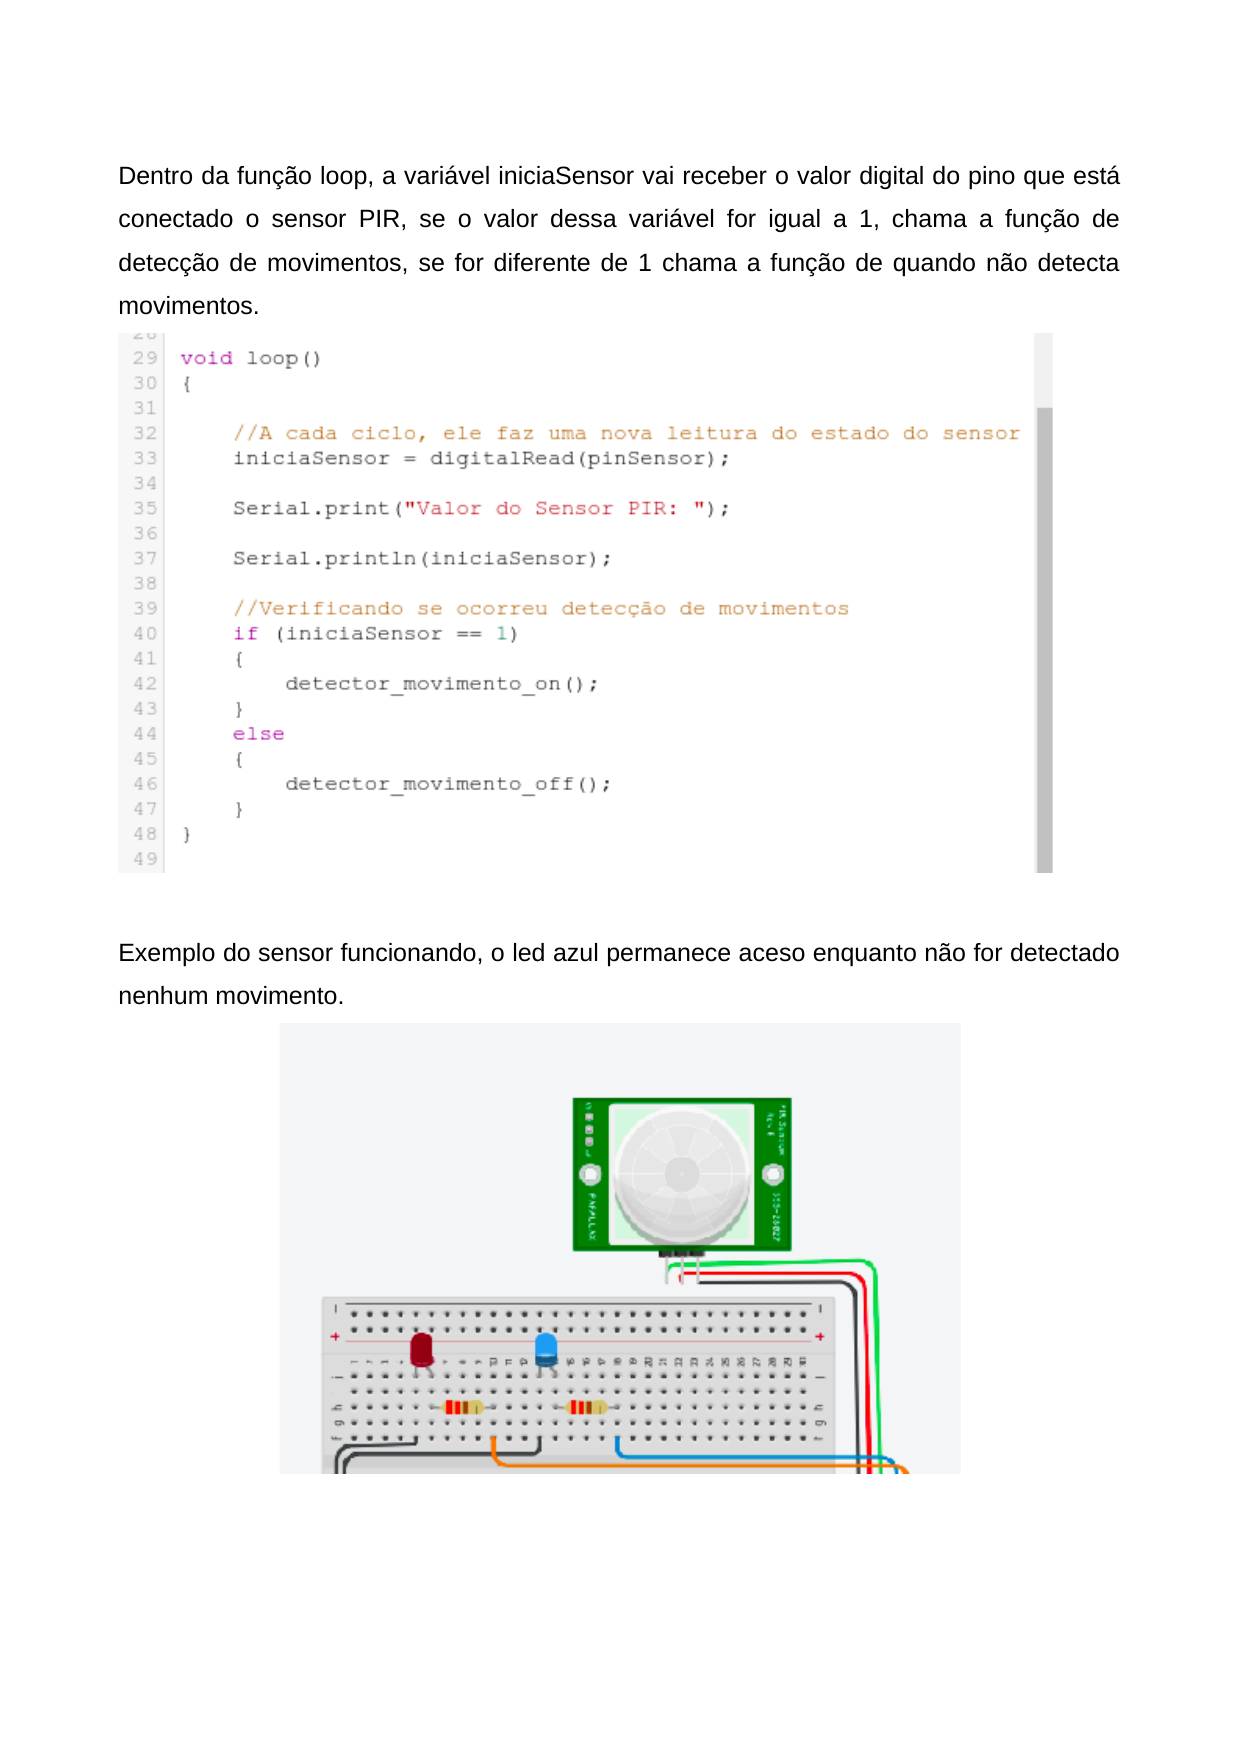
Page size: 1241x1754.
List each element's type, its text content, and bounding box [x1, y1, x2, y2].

picture [279, 1023, 961, 1474]
picture [118, 333, 1053, 873]
text Exemplo do sensor funcionando, o led azul permanece aceso enquanto não for detectado nenhum movimento. [118, 937, 1122, 1009]
text Dentro da função loop, a variável iniciaSensor vai receber o valor digital do pino que está conectado o sensor PIR, se o valor dessa variável for igual a 1, chama a função de detecção de movimentos, se for diferente de 1 chama a função de quando não detecta movimentos. [118, 161, 1122, 319]
